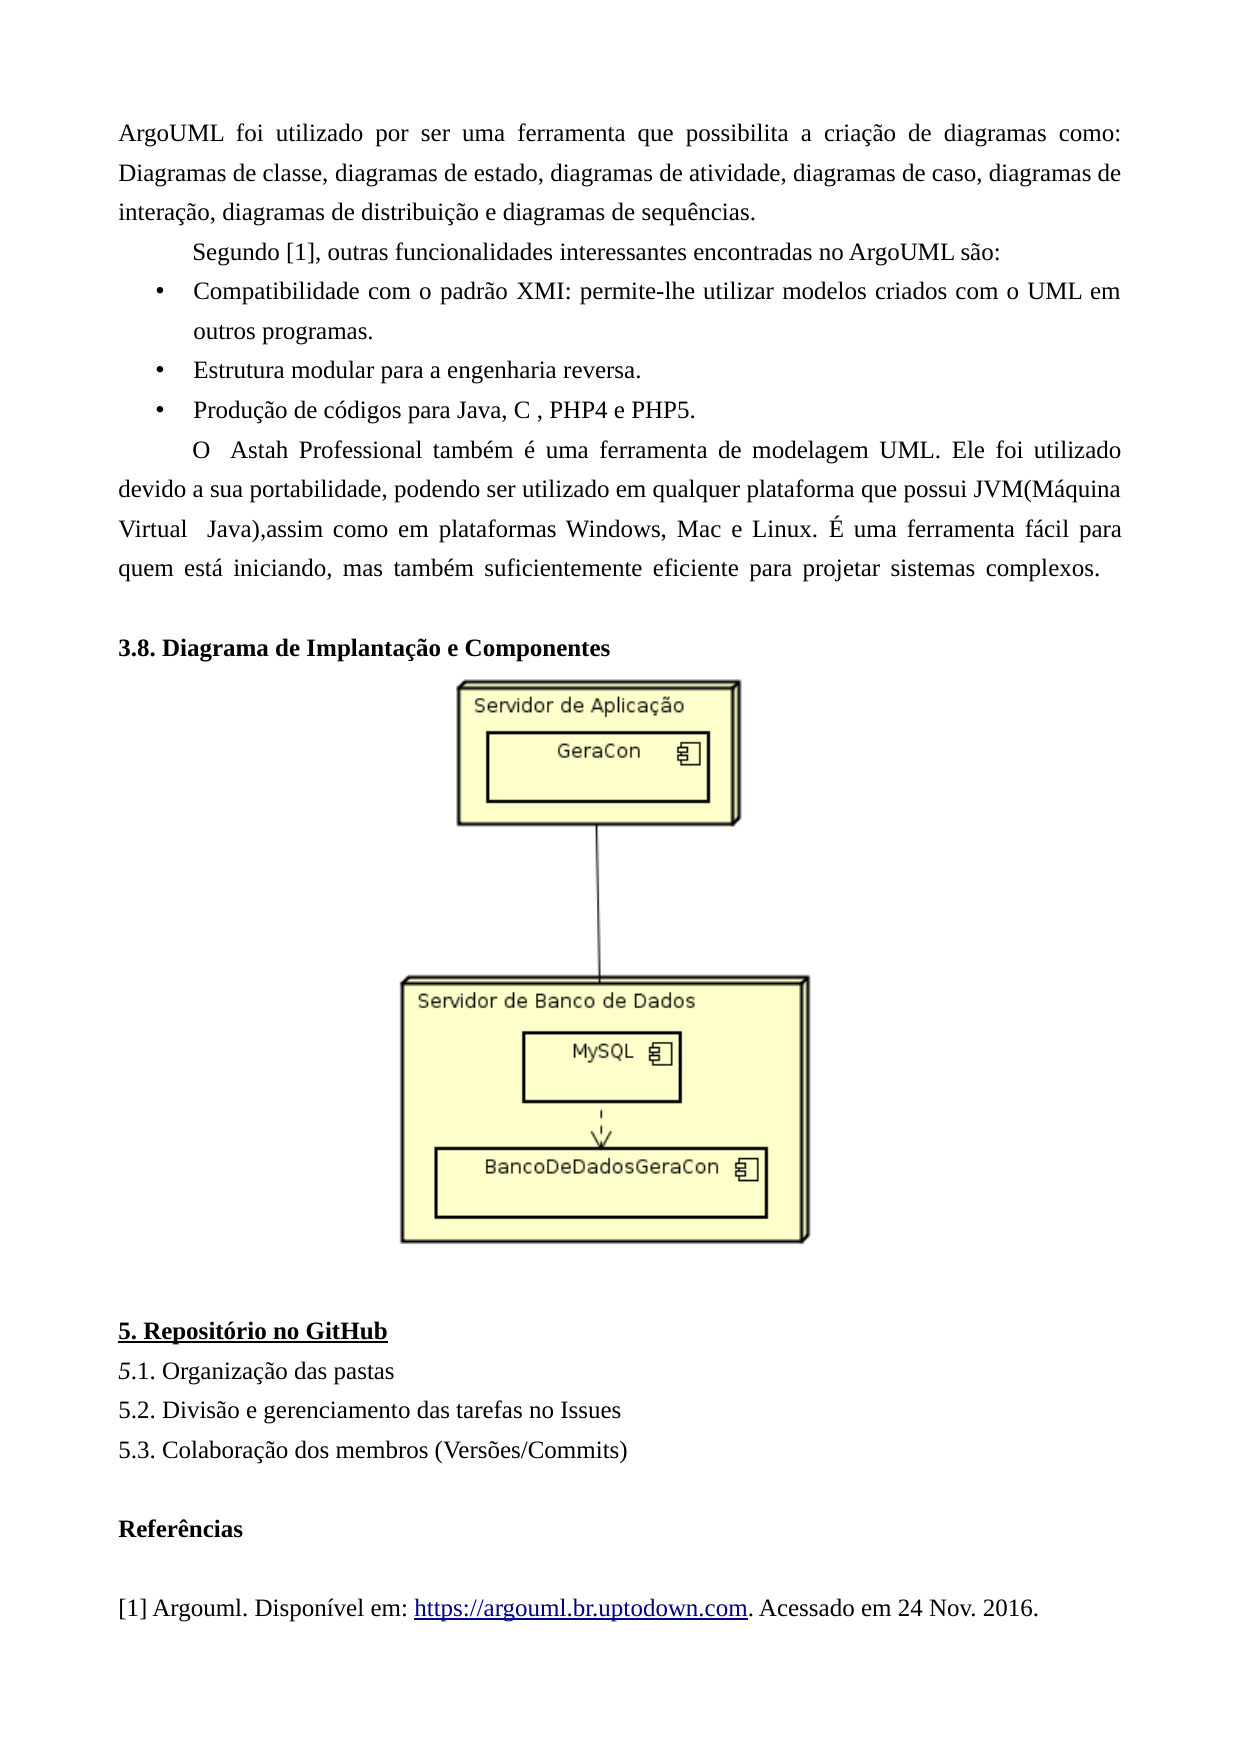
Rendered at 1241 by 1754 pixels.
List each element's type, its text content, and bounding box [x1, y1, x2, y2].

text 5. Repositório no GitHub 5.1. Organização das pastas 5.2. Divisão e gerenciamento das tarefas no Issues 5.3. Colaboração dos membros (Versões/Commits) Referências [118, 1316, 1122, 1583]
text Segundo [1], outras funcionalidades interessantes encontradas no ArgoUML são: [118, 237, 1122, 266]
list Produção de códigos para Java, C , PHP4 e PHP5. [156, 395, 1122, 424]
text [1] Argouml. Disponível em: https://argouml.br.uptodown.com. Acessado em 24 Nov. 2016. [118, 1593, 1122, 1622]
text 3.8. Diagrama de Implantação e Componentes [118, 633, 1122, 661]
list Compatibilidade com o padrão XMI: permite-lhe utilizar modelos criados com o UML em outros programas. [156, 276, 1122, 345]
list Estrutura modular para a engenharia reversa. [156, 356, 1122, 384]
text O Astah Professional também é uma ferramenta de modelagem UML. Ele foi utilizado devido a sua portabilidade, podendo ser utilizado em qualquer plataforma que possui JVM(Máquina Virtual Java),assim como em plataformas Windows, Mac e Linux. É uma ferramenta fácil para quem está iniciando, mas também suficientemente eficiente para projetar sistemas complexos. [118, 435, 1122, 622]
picture [369, 672, 845, 1266]
text ArgoUML foi utilizado por ser uma ferramenta que possibilita a criação de diagramas como: Diagramas de classe, diagramas de estado, diagramas de atividade, diagramas de caso, diagramas de interação, diagramas de distribuição e diagramas de sequências. [118, 118, 1122, 226]
